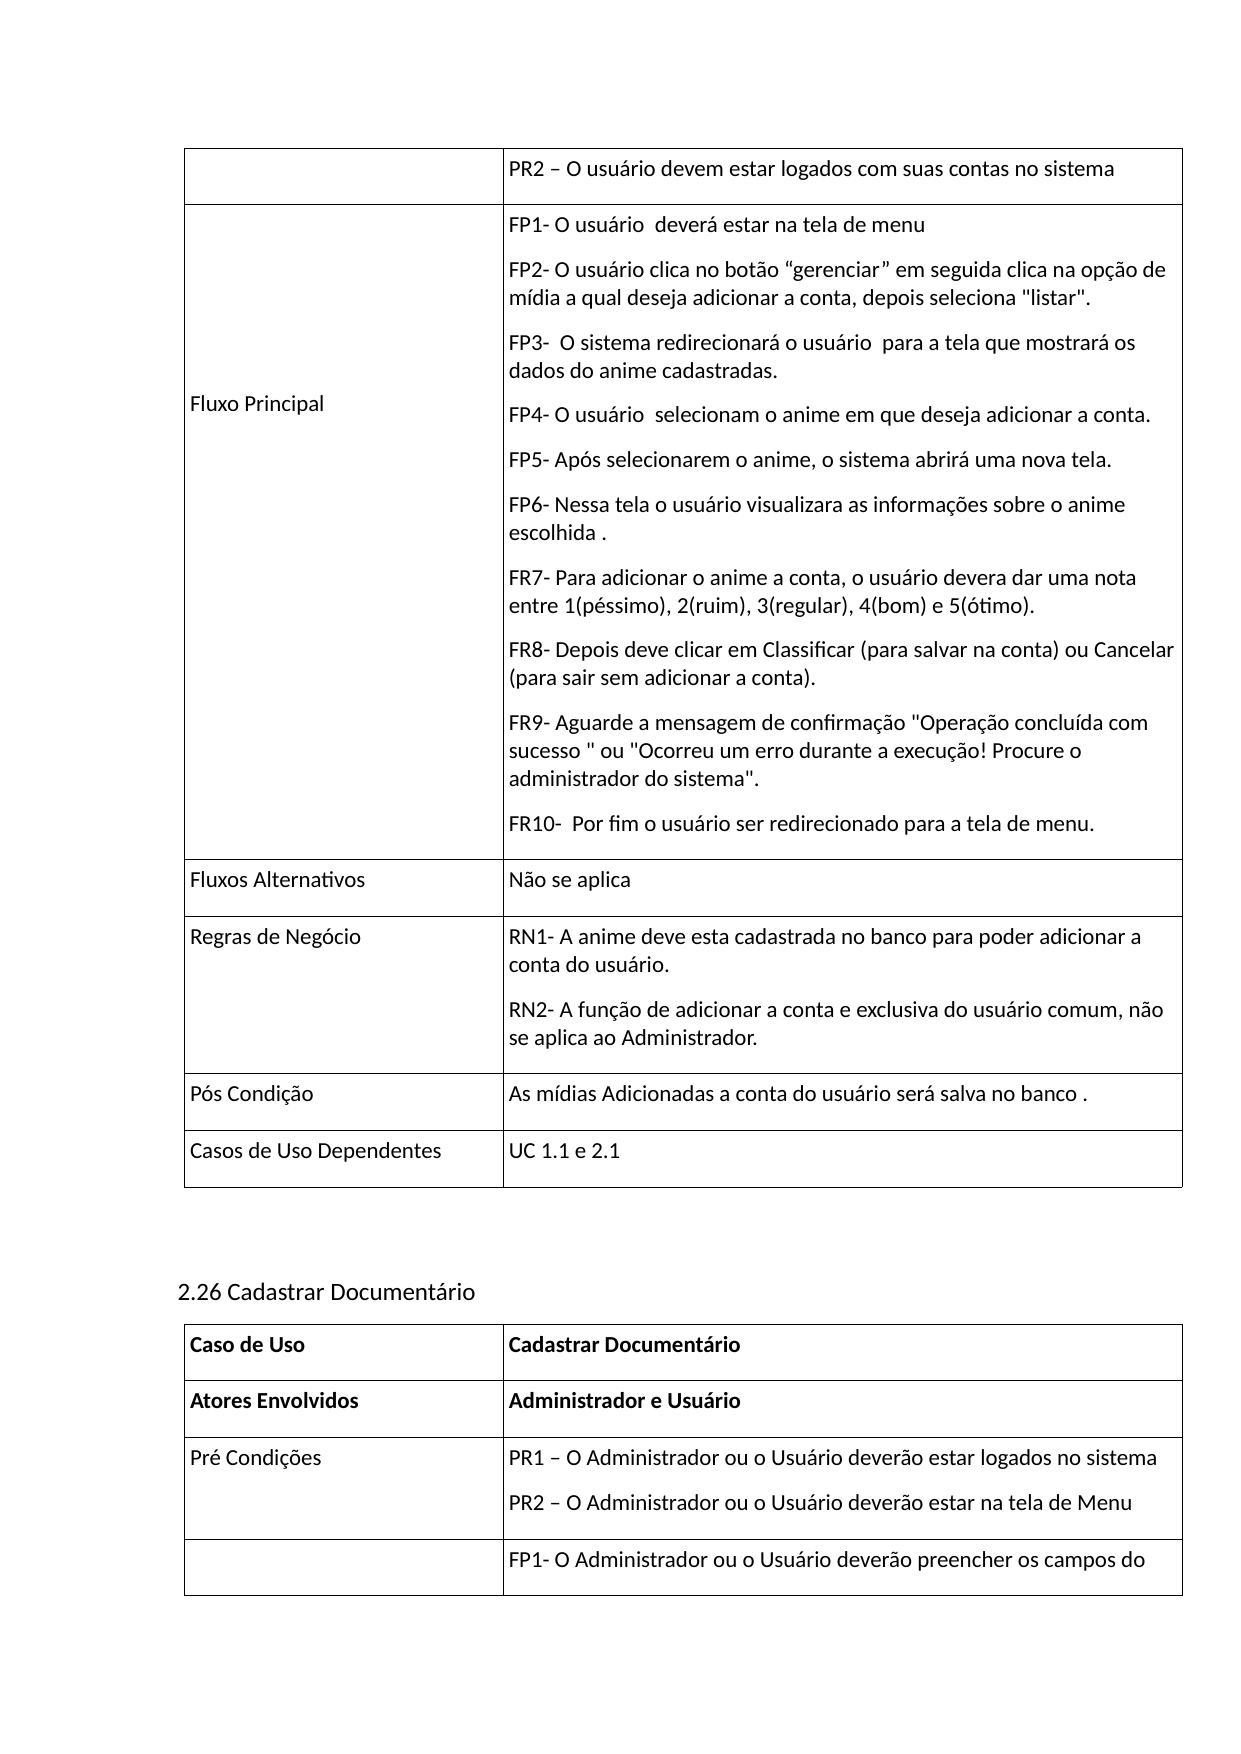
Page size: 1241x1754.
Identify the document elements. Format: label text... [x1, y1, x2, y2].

table_cell FP1- O usuário deverá estar na tela de menu FP2- O usuário clica no botão “gerenciar” em seguida clica na opção de mídia a qual deseja adicionar a conta, depois seleciona "listar". FP3- O sistema redirecionará o usuário para a tela que mostrará os dados do anime cadastradas. FP4- O usuário selecionam o anime em que deseja adicionar a conta. FP5- Após selecionarem o anime, o sistema abrirá uma nova tela. FP6- Nessa tela o usuário visualizara as informações sobre o anime escolhida . FR7- Para adicionar o anime a conta, o usuário devera dar uma nota entre 1(péssimo), 2(ruim), 3(regular), 4(bom) e 5(ótimo). FR8- Depois deve clicar em Classificar (para salvar na conta) ou Cancelar (para sair sem adicionar a conta). FR9- Aguarde a mensagem de confirmação "Operação concluída com sucesso " ou "Ocorreu um erro durante a execução! Procure o administrador do sistema". FR10- Por fim o usuário ser redirecionado para a tela de menu. [504, 205, 1182, 859]
table_cell FP1- O Administrador ou o Usuário deverão preencher os campos do [504, 1540, 1182, 1595]
table_cell Atores Envolvidos [185, 1381, 503, 1437]
table_cell Não se aplica [504, 860, 1182, 916]
table_cell Pós Condição [185, 1074, 503, 1130]
table_cell Pré Condições [185, 1438, 503, 1538]
table_cell Regras de Negócio [185, 917, 503, 1073]
table_cell RN1- A anime deve esta cadastrada no banco para poder adicionar a conta do usuário. RN2- A função de adicionar a conta e exclusiva do usuário comum, não se aplica ao Administrador. [504, 917, 1182, 1073]
table_cell Administrador e Usuário [504, 1381, 1182, 1437]
table_header Caso de Uso [185, 1325, 503, 1380]
table_header Cadastrar Documentário [504, 1325, 1182, 1380]
table_cell Fluxo Principal [185, 205, 503, 859]
table_cell [185, 149, 503, 204]
table_cell Fluxos Alternativos [185, 860, 503, 916]
table_cell [185, 1540, 503, 1595]
table_cell As mídias Adicionadas a conta do usuário será salva no banco . [504, 1074, 1182, 1130]
table_cell UC 1.1 e 2.1 [504, 1131, 1182, 1187]
table_cell Casos de Uso Dependentes [185, 1131, 503, 1187]
table_cell PR2 – O usuário devem estar logados com suas contas no sistema [504, 149, 1182, 204]
subtitle 2.26 Cadastrar Documentário [177, 1277, 1063, 1307]
table_cell PR1 – O Administrador ou o Usuário deverão estar logados no sistema PR2 – O Administrador ou o Usuário deverão estar na tela de Menu [504, 1438, 1182, 1538]
